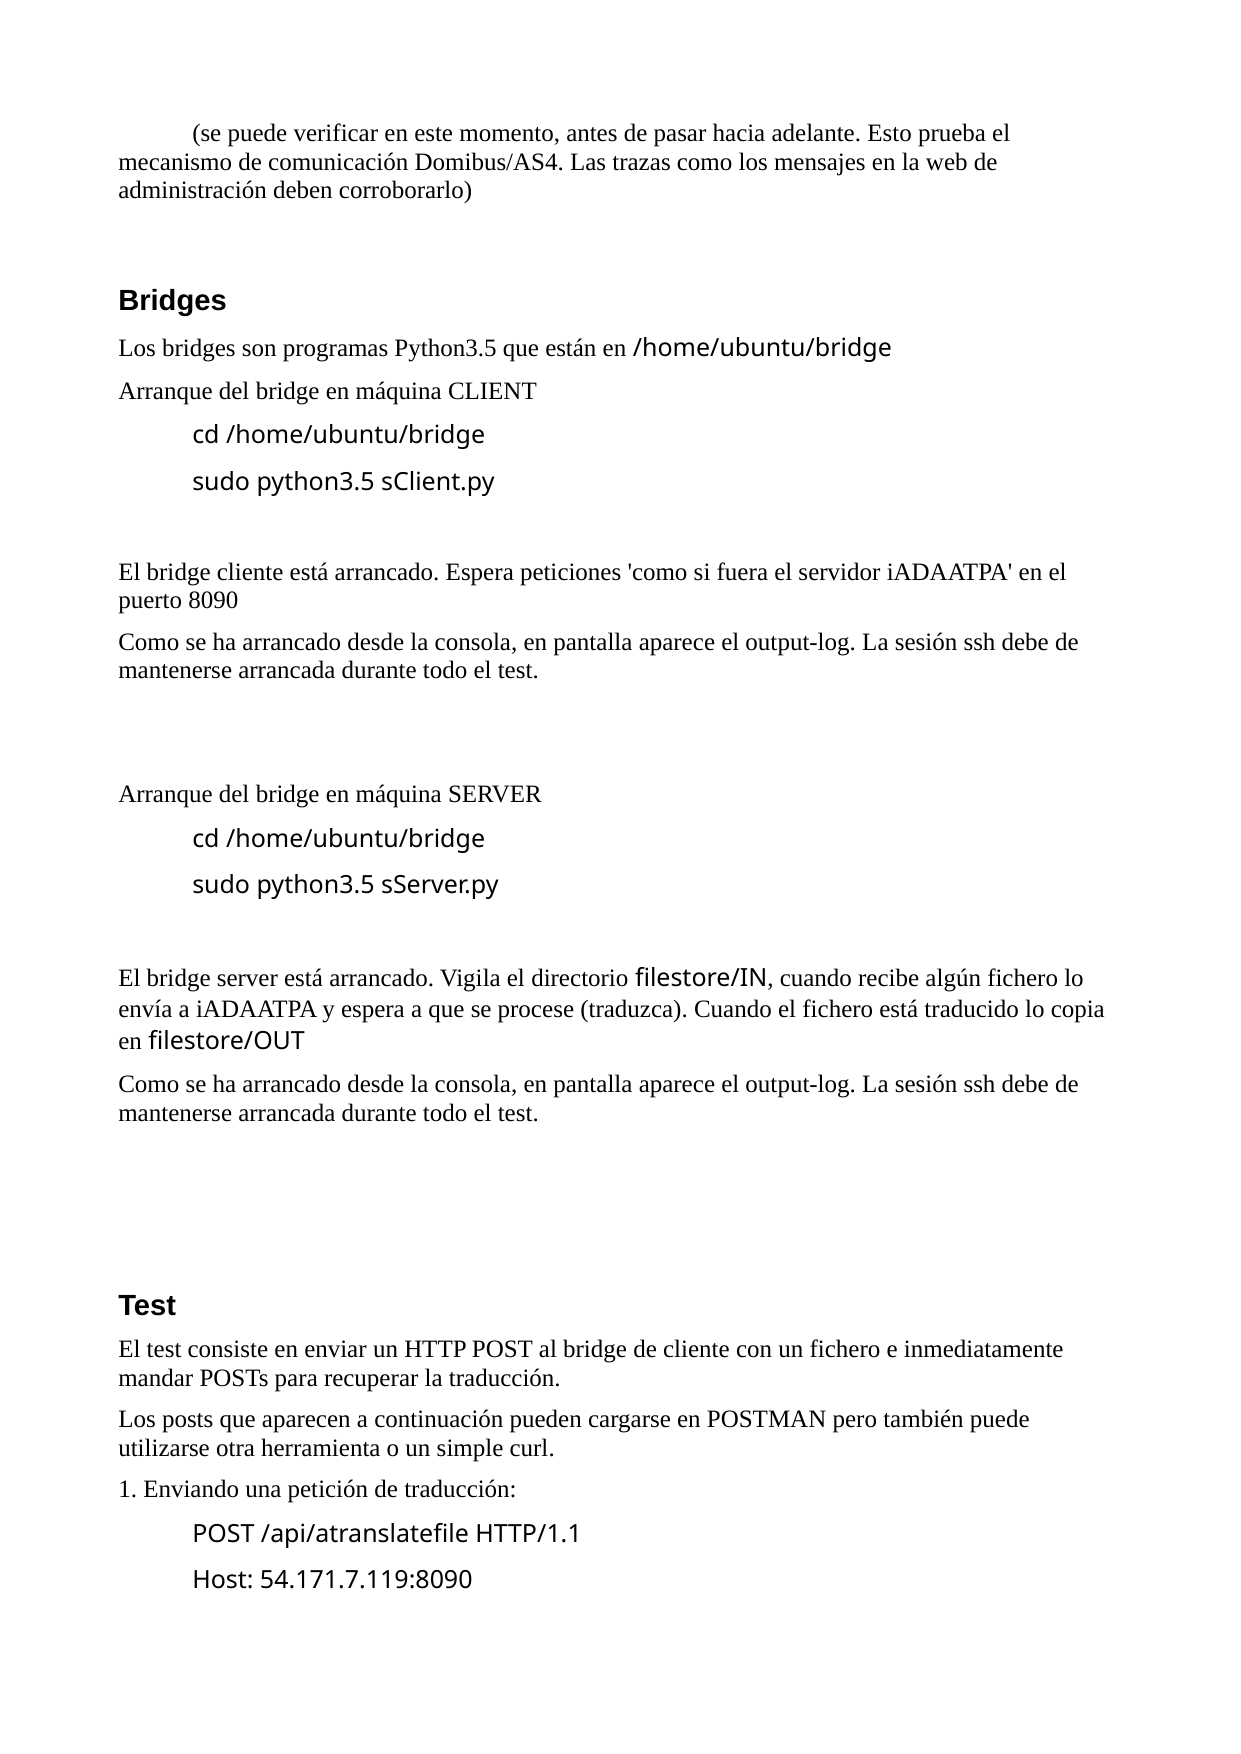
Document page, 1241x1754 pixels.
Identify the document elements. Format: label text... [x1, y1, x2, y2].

text cd /home/ubuntu/bridge [118, 820, 1122, 854]
text Como se ha arrancado desde la consola, en pantalla aparece el output-log. La sesión ssh debe de mantenerse arrancada durante todo el test. [118, 1069, 1122, 1127]
subtitle Bridges [118, 283, 1122, 317]
text sudo python3.5 sClient.py [118, 463, 1122, 498]
text El test consiste en enviar un HTTP POST al bridge de cliente con un fichero e inmediatamente mandar POSTs para recuperar la traducción. [118, 1334, 1122, 1392]
text Los posts que aparecen a continuación pueden cargarse en POSTMAN pero también puede utilizarse otra herramienta o un simple curl. [118, 1404, 1122, 1462]
text Arranque del bridge en máquina SERVER [118, 779, 1122, 808]
text 1. Enviando una petición de traducción: [118, 1474, 1122, 1503]
text Arranque del bridge en máquina CLIENT [118, 376, 1122, 404]
text El bridge cliente está arrancado. Espera peticiones 'como si fuera el servidor iADAATPA' en el puerto 8090 [118, 557, 1122, 614]
text Como se ha arrancado desde la consola, en pantalla aparece el output-log. La sesión ssh debe de mantenerse arrancada durante todo el test. [118, 627, 1122, 684]
text Host: 54.171.7.119:8090 [118, 1562, 1122, 1596]
text cd /home/ubuntu/bridge [118, 417, 1122, 451]
text Los bridges son programas Python3.5 que están en /home/ubuntu/bridge [118, 329, 1122, 363]
text POST /api/atranslatefile HTTP/1.1 [118, 1516, 1122, 1549]
text El bridge server está arrancado. Vigila el directorio filestore/IN, cuando recibe algún fichero lo envía a iADAATPA y espera a que se procese (traduzca). Cuando el fichero está traducido lo copia en filestore/OUT [118, 960, 1122, 1057]
text sudo python3.5 sServer.py [118, 867, 1122, 901]
subtitle Test [118, 1288, 1122, 1322]
text (se puede verificar en este momento, antes de pasar hacia adelante. Esto prueba el mecanismo de comunicación Domibus/AS4. Las trazas como los mensajes en la web de administración deben corroborarlo) [118, 118, 1122, 204]
